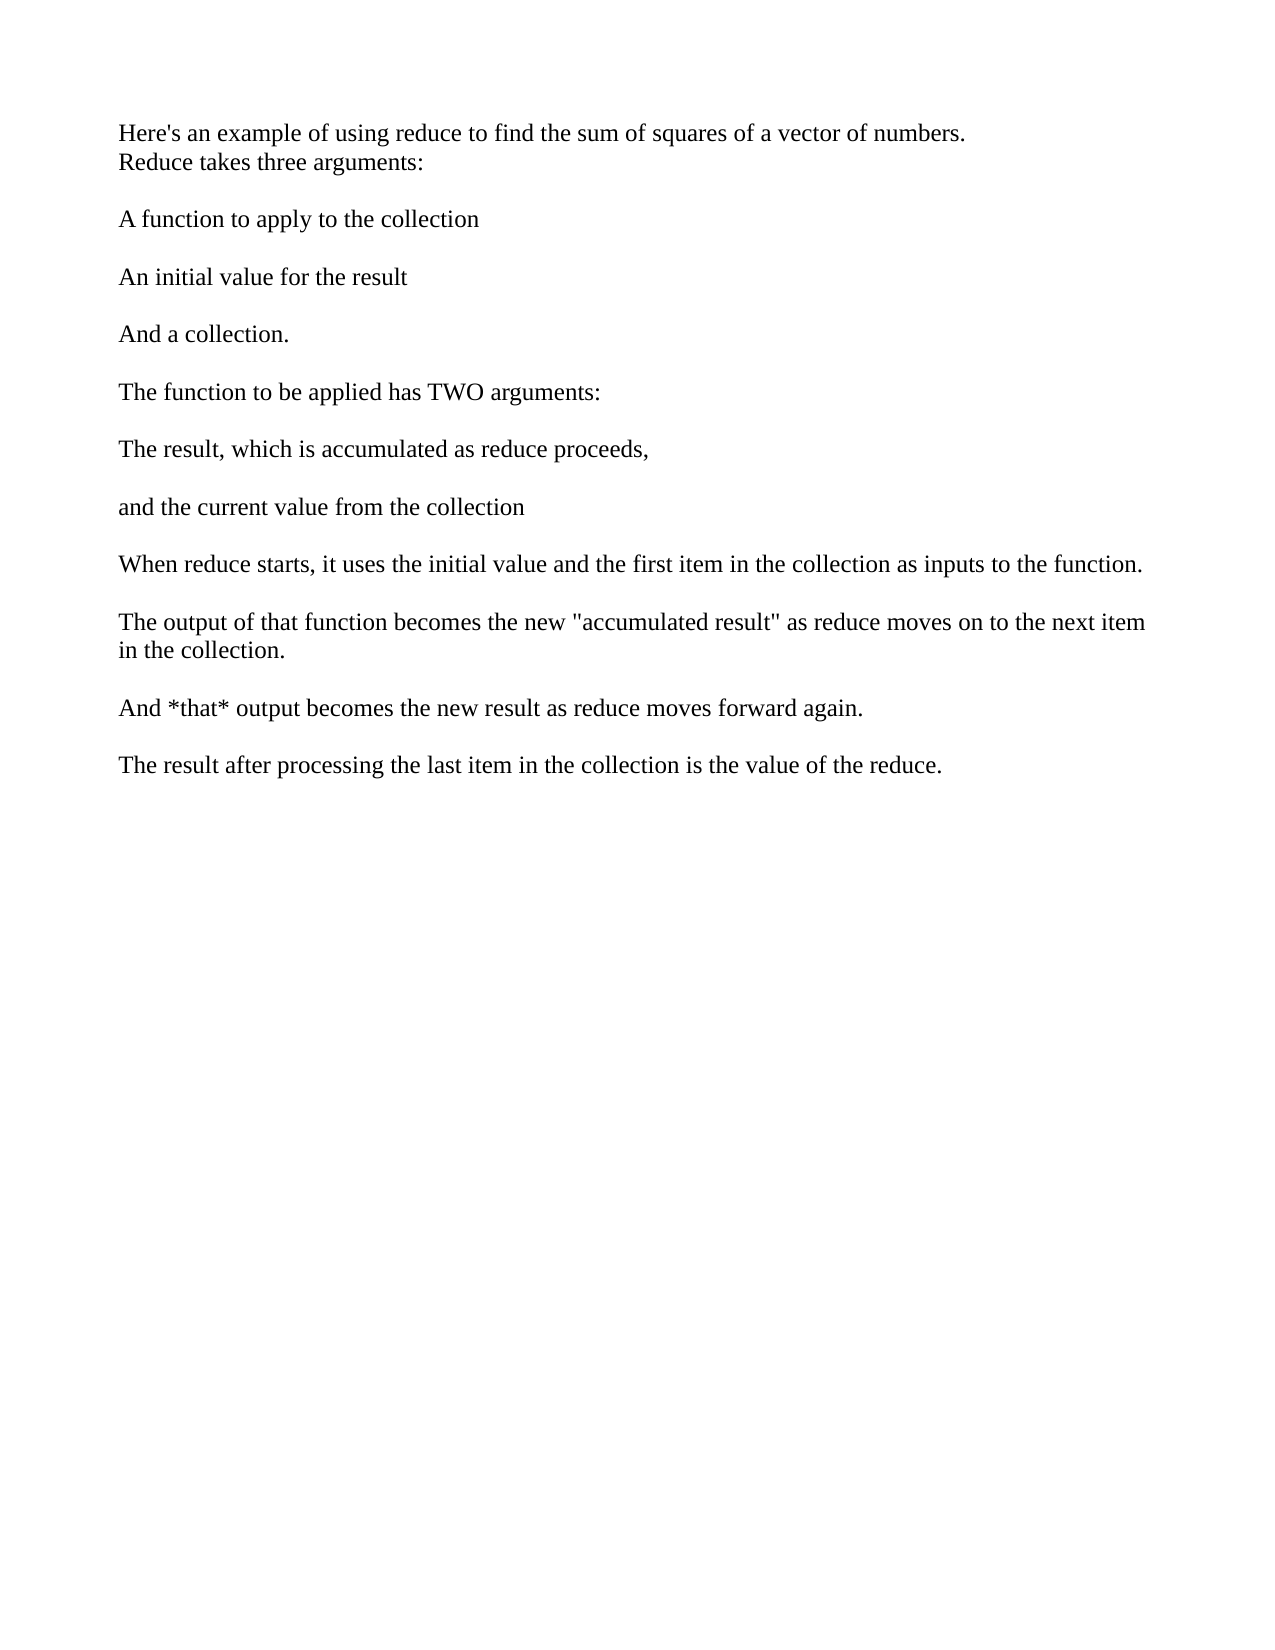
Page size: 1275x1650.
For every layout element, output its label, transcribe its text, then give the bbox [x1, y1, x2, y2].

text And a collection. [118, 319, 1157, 348]
text An initial value for the result [118, 262, 1157, 291]
text When reduce starts, it uses the initial value and the first item in the collection as inputs to the function. [118, 549, 1157, 578]
text The result, which is accumulated as reduce proceeds, [118, 434, 1157, 463]
text A function to apply to the collection [118, 204, 1157, 233]
text And *that* output becomes the new result as reduce moves forward again. [118, 693, 1157, 722]
text and the current value from the collection [118, 492, 1157, 521]
text Reduce takes three arguments: [118, 147, 1157, 176]
text The function to be applied has TWO arguments: [118, 377, 1157, 406]
text Here's an example of using reduce to find the sum of squares of a vector of numbers. [118, 118, 1157, 147]
text The result after processing the last item in the collection is the value of the reduce. [118, 751, 1157, 779]
text The output of that function becomes the new "accumulated result" as reduce moves on to the next item in the collection. [118, 607, 1157, 664]
